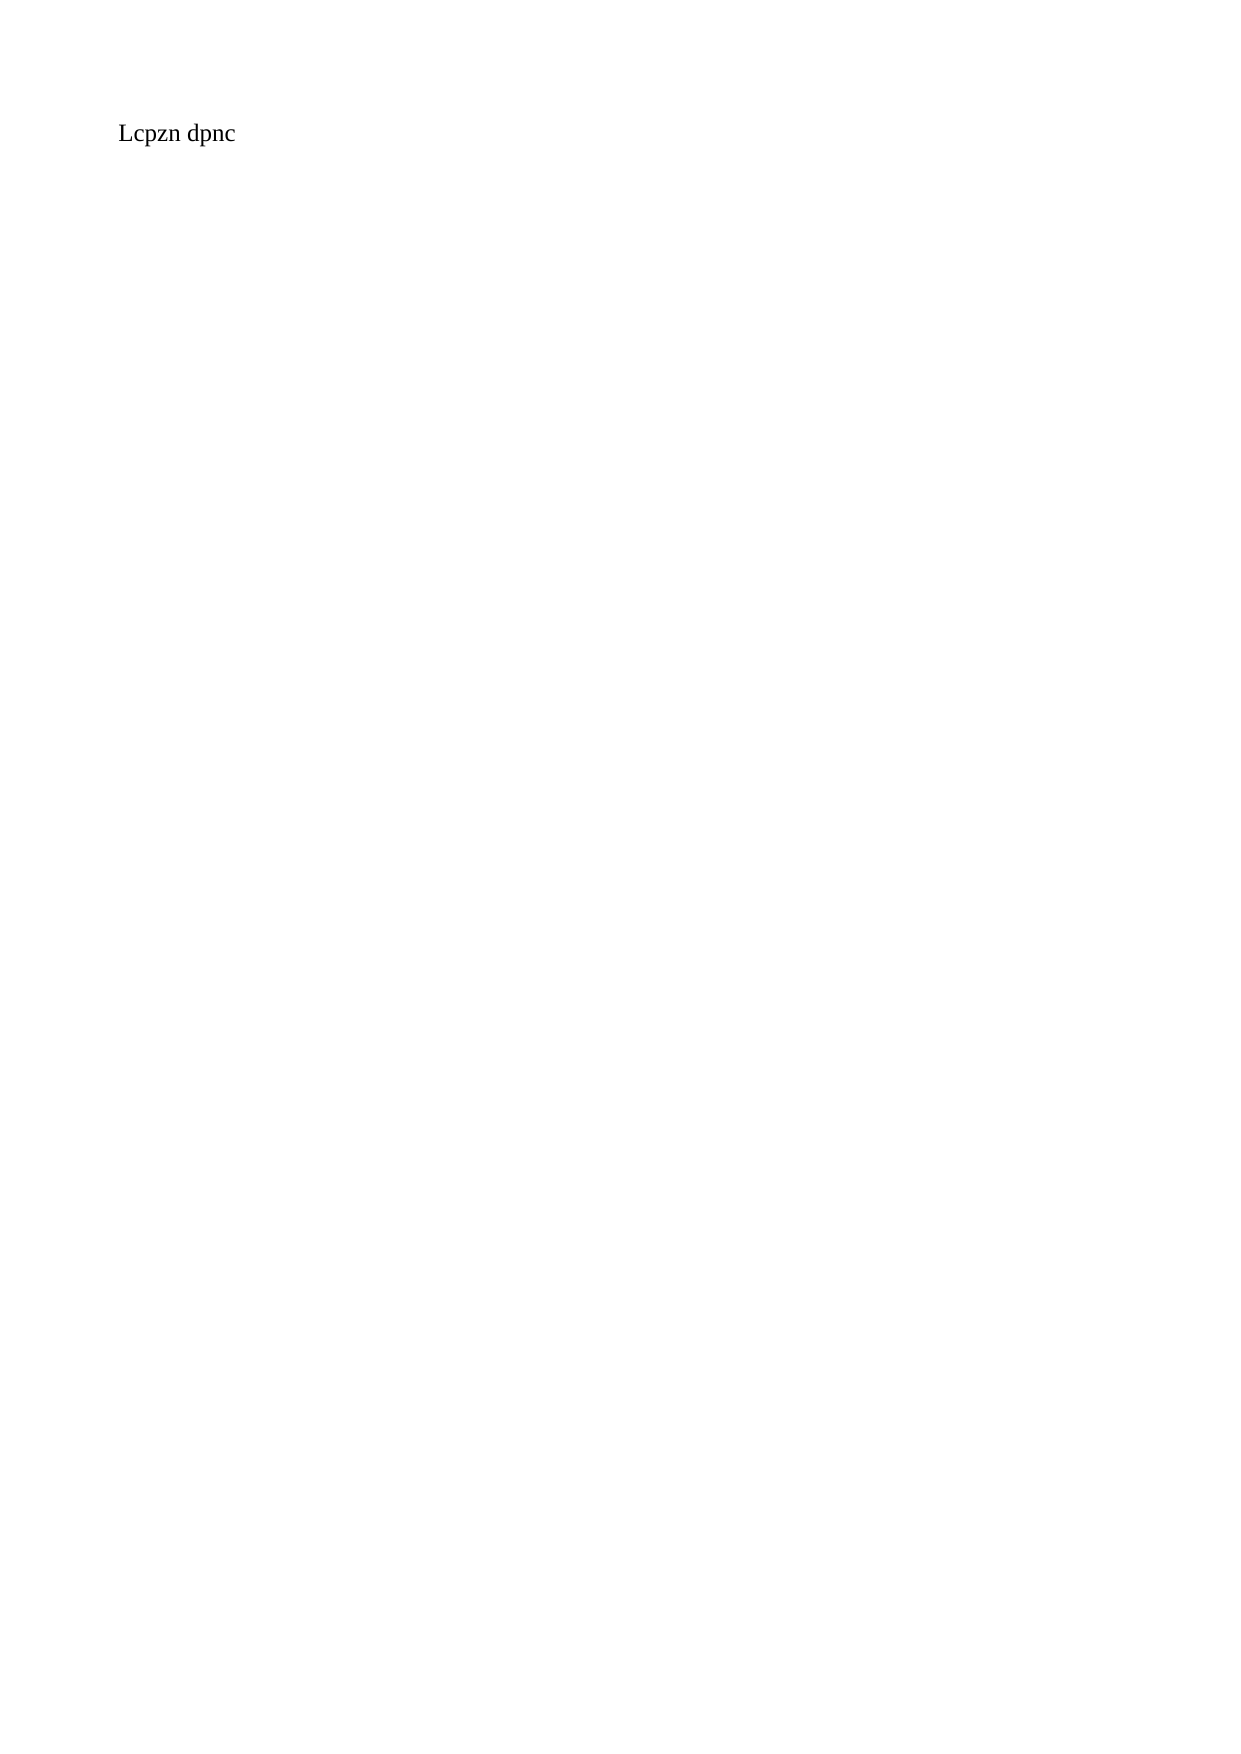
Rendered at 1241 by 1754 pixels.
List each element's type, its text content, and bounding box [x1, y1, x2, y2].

text Lcpzn dpnc [118, 118, 1122, 147]
